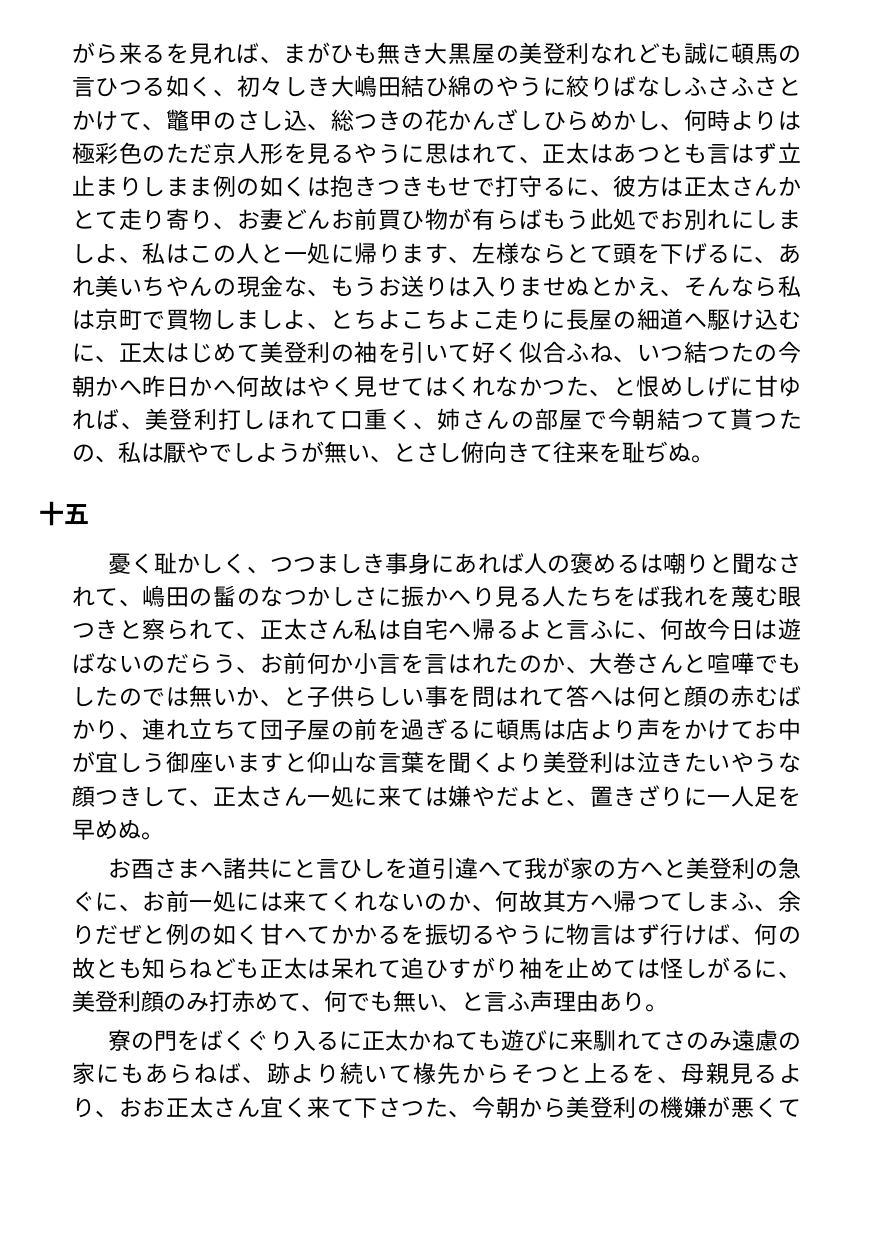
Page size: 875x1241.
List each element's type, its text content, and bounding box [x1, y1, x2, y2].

text 憂く耻かしく、つつましき事身にあれば人の褒めるは嘲りと聞なされて、嶋田の髷のなつかしさに振かへり見る人たちをば我れを蔑む眼つきと察られて、正太さん私は自宅へ帰るよと言ふに、何故今日は遊ばないのだらう、お前何か小言を言はれたのか、大巻さんと喧嘩でもしたのでは無いか、と子供らしい事を問はれて答へは何と顔の赤むばかり、連れ立ちて団子屋の前を過ぎるに頓馬は店より声をかけてお中が宜しう御座いますと仰山な言葉を聞くより美登利は泣きたいやうな顔つきして、正太さん一処に来ては嫌やだよと、置きざりに一人足を早めぬ。 [72, 546, 802, 845]
subtitle 十五 [36, 492, 838, 534]
text がら来るを見れば、まがひも無き大黒屋の美登利なれども誠に頓馬の言ひつる如く、初々しき大嶋田結ひ綿のやうに絞りばなしふさふさとかけて、鼈甲のさし込、総つきの花かんざしひらめかし、何時よりは極彩色のただ京人形を見るやうに思はれて、正太はあつとも言はず立止まりしまま例の如くは抱きつきもせで打守るに、彼方は正太さんかとて走り寄り、お妻どんお前買ひ物が有らばもう此処でお別れにしましよ、私はこの人と一処に帰ります、左様ならとて頭を下げるに、あれ美いちやんの現金な、もうお送りは入りませぬとかえ、そんなら私は京町で買物しましよ、とちよこちよこ走りに長屋の細道へ駆け込むに、正太はじめて美登利の袖を引いて好く似合ふね、いつ結つたの今朝かへ昨日かへ何故はやく見せてはくれなかつた、と恨めしげに甘ゆれば、美登利打しほれて口重く、姉さんの部屋で今朝結つて貰つたの、私は厭やでしようが無い、とさし俯向きて往来を耻ぢぬ。 [72, 36, 802, 468]
text お酉さまへ諸共にと言ひしを道引違へて我が家の方へと美登利の急ぐに、お前一処には来てくれないのか、何故其方へ帰つてしまふ、余りだぜと例の如く甘へてかかるを振切るやうに物言はず行けば、何の故とも知らねども正太は呆れて追ひすがり袖を止めては怪しがるに、美登利顔のみ打赤めて、何でも無い、と言ふ声理由あり。 [72, 851, 802, 1017]
text 寮の門をばくぐり入るに正太かねても遊びに来馴れてさのみ遠慮の家にもあらねば、跡より続いて椽先からそつと上るを、母親見るより、おお正太さん宜く来て下さつた、今朝から美登利の機嫌が悪くて [72, 1023, 802, 1123]
